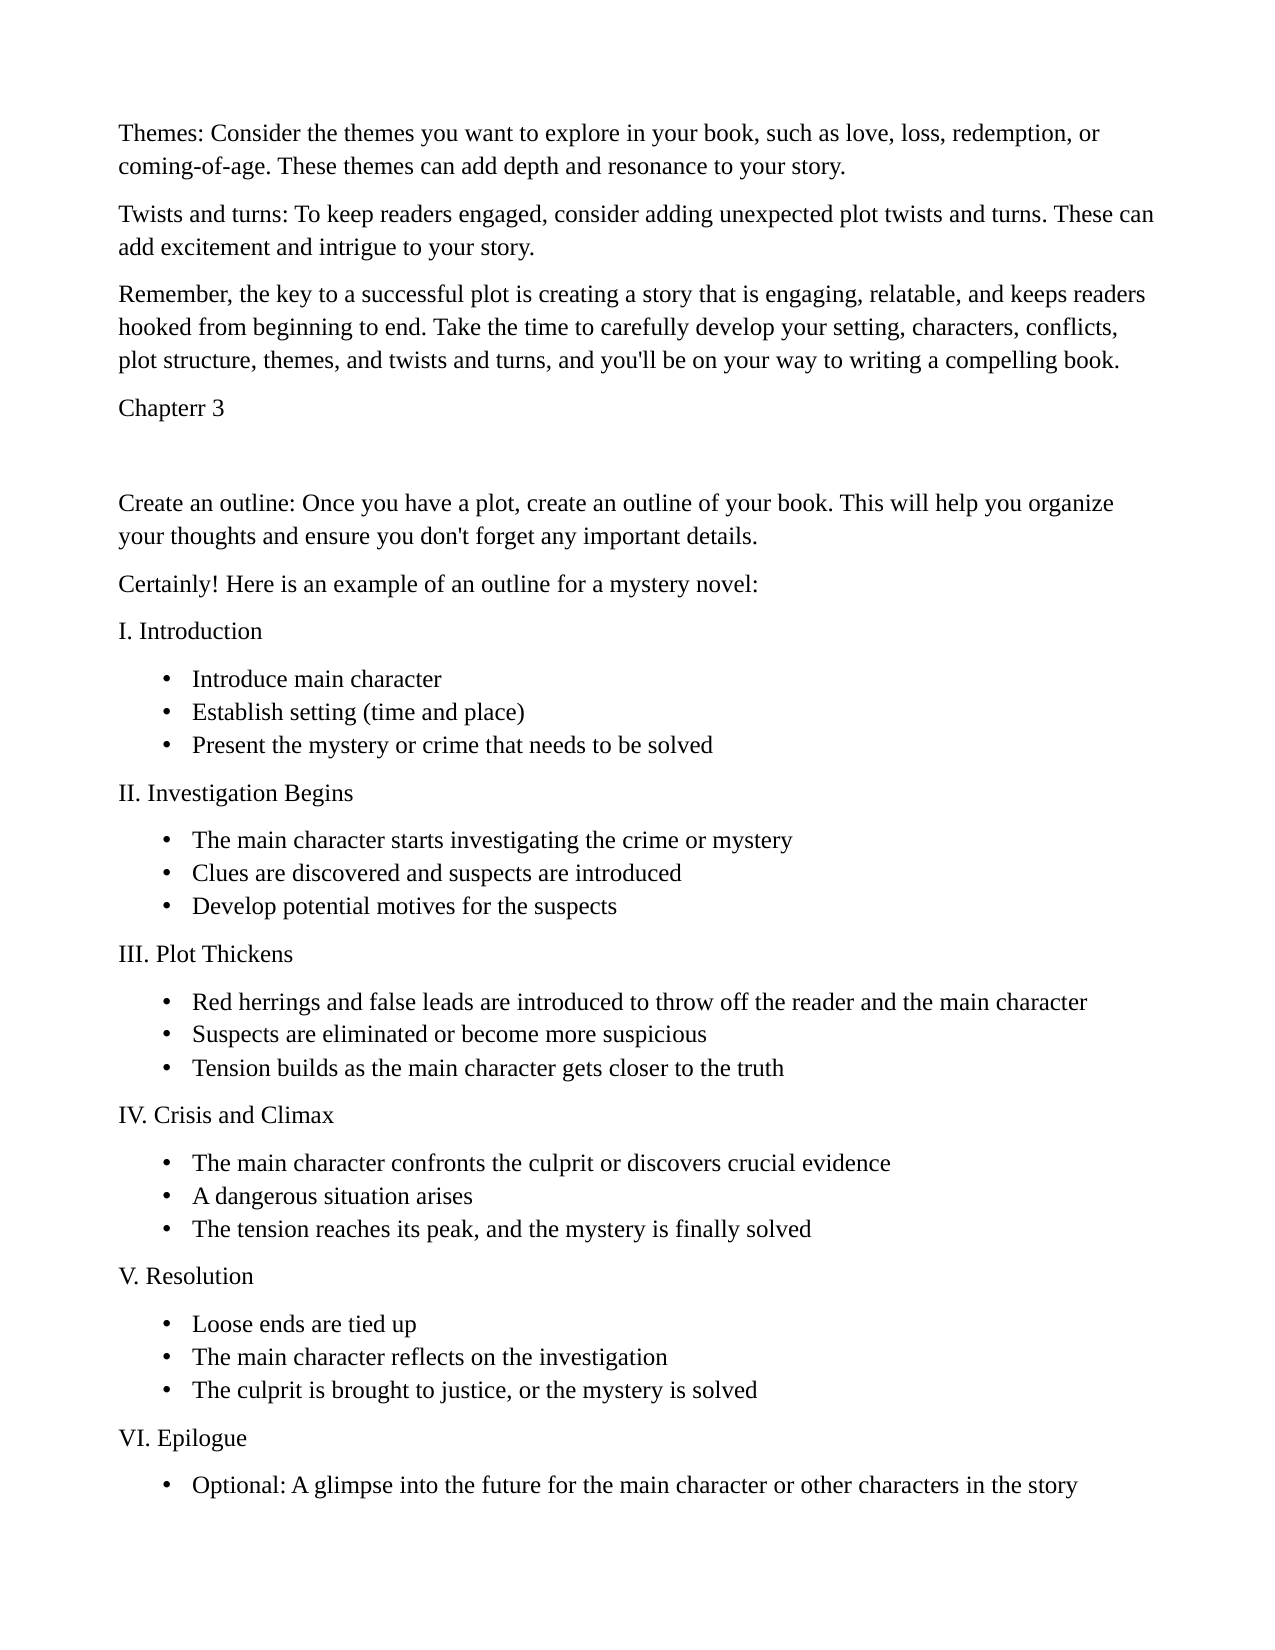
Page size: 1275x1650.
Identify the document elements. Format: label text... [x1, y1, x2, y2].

list Establish setting (time and place) [162, 697, 1157, 726]
text Themes: Consider the themes you want to explore in your book, such as love, loss, redemption, or coming-of-age. These themes can add depth and resonance to your story. [118, 118, 1157, 180]
list The main character reflects on the investigation [162, 1342, 1157, 1371]
list The main character confronts the culprit or discovers crucial evidence [162, 1148, 1157, 1177]
list Clues are discovered and suspects are introduced [162, 858, 1157, 887]
text Chapterr 3 [118, 393, 1157, 422]
text II. Investigation Begins [118, 778, 1157, 806]
list Suspects are eliminated or become more suspicious [162, 1019, 1157, 1048]
text Create an outline: Once you have a plot, create an outline of your book. This will help you organize your thoughts and ensure you don't forget any important details. [118, 488, 1157, 550]
text Certainly! Here is an example of an outline for a mystery novel: [118, 569, 1157, 598]
list The tension reaches its peak, and the mystery is finally solved [162, 1214, 1157, 1243]
list The culprit is brought to justice, or the mystery is solved [162, 1375, 1157, 1404]
list Loose ends are tied up [162, 1309, 1157, 1338]
text III. Plot Thickens [118, 939, 1157, 968]
list Present the mystery or crime that needs to be solved [162, 730, 1157, 759]
list Tension builds as the main character gets closer to the truth [162, 1053, 1157, 1081]
list Develop potential motives for the suspects [162, 891, 1157, 920]
list Optional: A glimpse into the future for the main character or other characters in the story [162, 1470, 1157, 1499]
list Introduce main character [162, 664, 1157, 693]
text Remember, the key to a successful plot is creating a story that is engaging, relatable, and keeps readers hooked from beginning to end. Take the time to carefully develop your setting, characters, conflicts, plot structure, themes, and twists and turns, and you'll be on your way to writing a compelling book. [118, 279, 1157, 374]
text VI. Epilogue [118, 1423, 1157, 1451]
list The main character starts investigating the crime or mystery [162, 825, 1157, 854]
text V. Resolution [118, 1261, 1157, 1290]
text IV. Crisis and Climax [118, 1100, 1157, 1129]
list Red herrings and false leads are introduced to throw off the reader and the main character [162, 987, 1157, 1015]
list A dangerous situation arises [162, 1181, 1157, 1209]
text Twists and turns: To keep readers engaged, consider adding unexpected plot twists and turns. These can add excitement and intrigue to your story. [118, 199, 1157, 261]
text I. Introduction [118, 616, 1157, 645]
